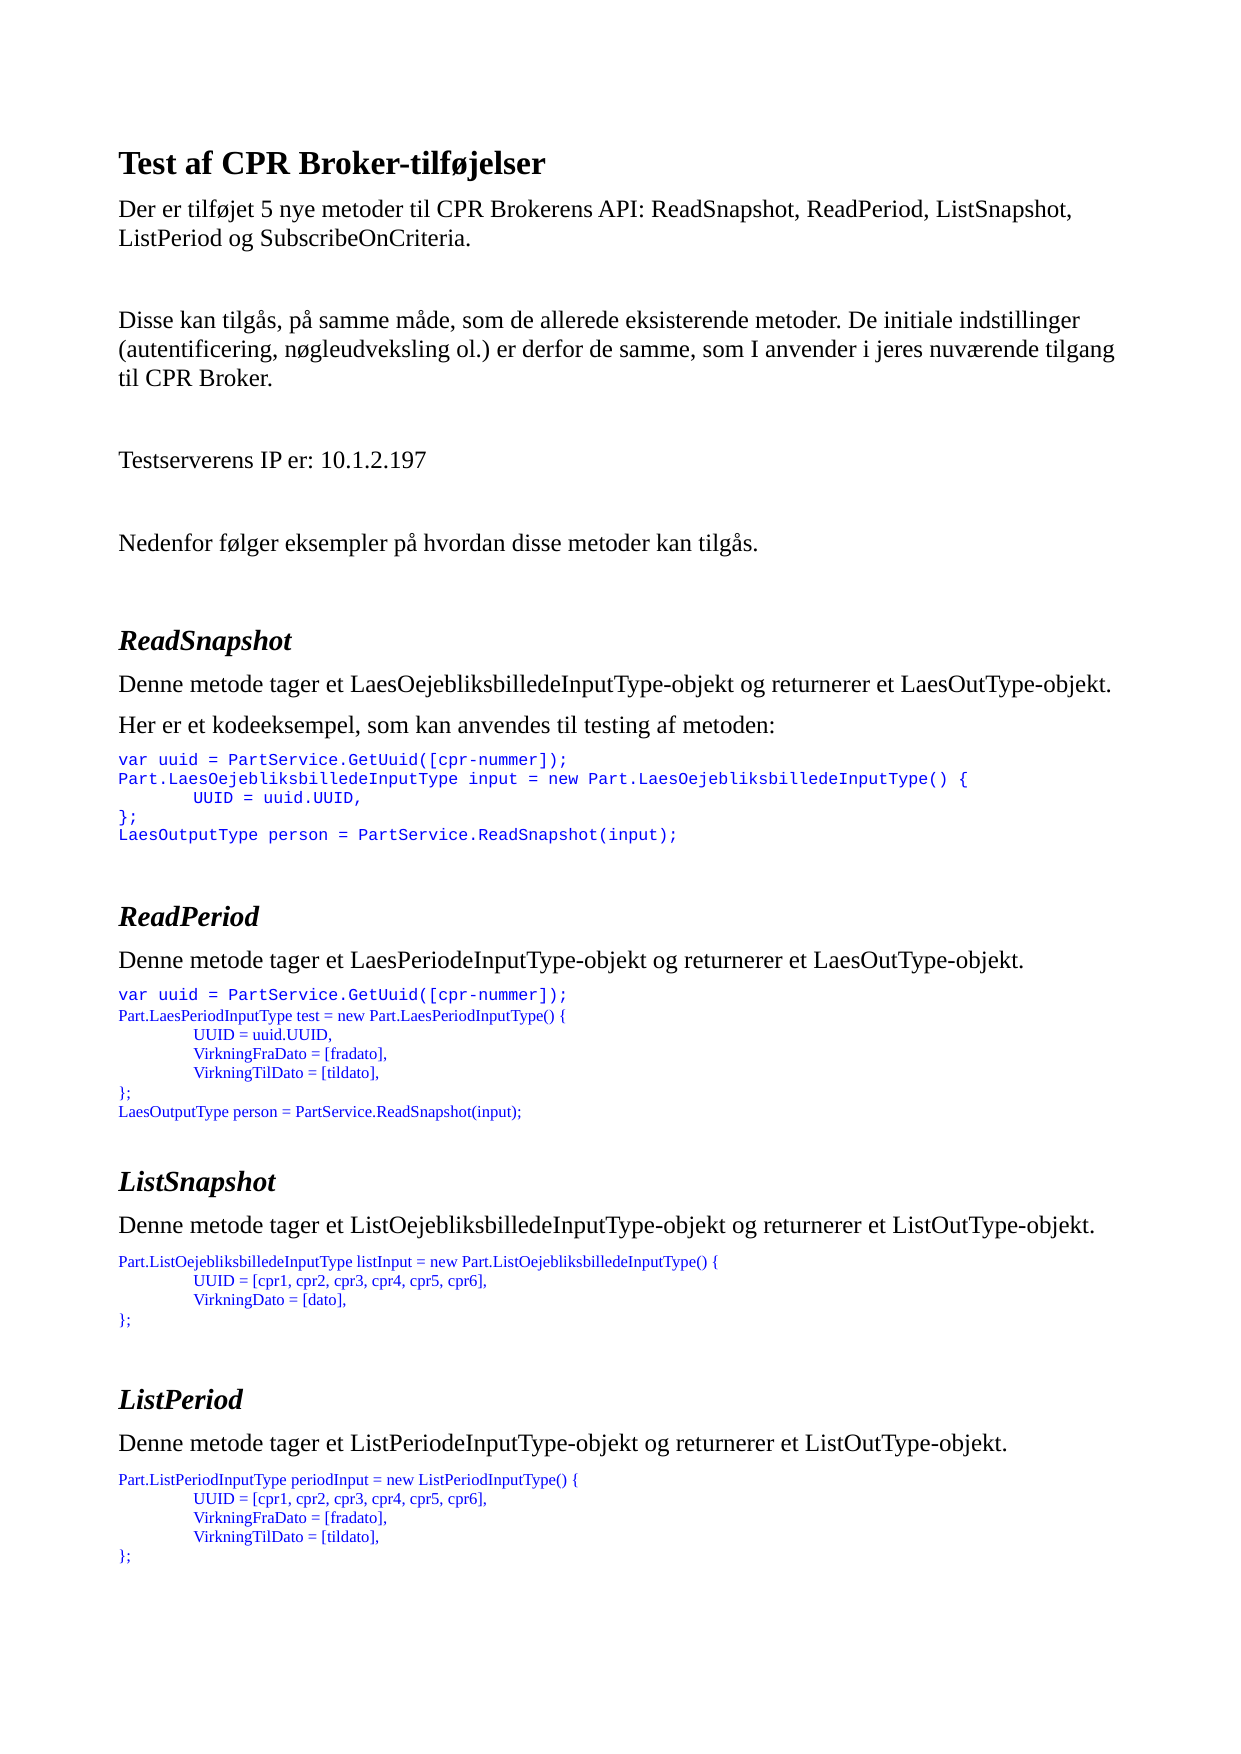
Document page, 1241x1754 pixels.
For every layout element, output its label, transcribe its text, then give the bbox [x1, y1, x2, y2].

text Part.LaesPeriodInputType test = new Part.LaesPeriodInputType() { [118, 1006, 1122, 1025]
text VirkningFraDato = [fradato], [118, 1508, 1122, 1527]
text LaesOutputType person = PartService.ReadSnapshot(input); [118, 1102, 1122, 1121]
subtitle ListSnapshot [118, 1164, 1122, 1198]
text }; [118, 1309, 1122, 1328]
text Der er tilføjet 5 nye metoder til CPR Brokerens API: ReadSnapshot, ReadPeriod, ListSnapshot, ListPeriod og SubscribeOnCriteria. [118, 194, 1122, 252]
text var uuid = PartService.GetUuid([cpr-nummer]); [118, 752, 1122, 770]
text Her er et kodeeksempel, som kan anvendes til testing af metoden: [118, 710, 1122, 739]
text }; [118, 808, 1122, 827]
text Part.ListPeriodInputType periodInput = new ListPeriodInputType() { [118, 1469, 1122, 1489]
subtitle ReadPeriod [118, 899, 1122, 933]
text Nedenfor følger eksempler på hvordan disse metoder kan tilgås. [118, 528, 1122, 557]
text VirkningFraDato = [fradato], [118, 1044, 1122, 1063]
subtitle ReadSnapshot [118, 623, 1122, 657]
text Denne metode tager et LaesOejebliksbilledeInputType-objekt og returnerer et LaesOutType-objekt. [118, 669, 1122, 698]
text Denne metode tager et ListOejebliksbilledeInputType-objekt og returnerer et ListOutType-objekt. [118, 1211, 1122, 1239]
text Testserverens IP er: 10.1.2.197 [118, 446, 1122, 474]
text VirkningTilDato = [tildato], [118, 1063, 1122, 1082]
text var uuid = PartService.GetUuid([cpr-nummer]); [118, 987, 1122, 1006]
subtitle Test af CPR Broker-tilføjelser [118, 143, 1122, 182]
text UUID = uuid.UUID, [118, 789, 1122, 808]
text LaesOutputType person = PartService.ReadSnapshot(input); [118, 827, 1122, 846]
text Part.ListOejebliksbilledeInputType listInput = new Part.ListOejebliksbilledeInputType() { [118, 1252, 1122, 1271]
text UUID = [cpr1, cpr2, cpr3, cpr4, cpr5, cpr6], [118, 1271, 1122, 1290]
text Part.LaesOejebliksbilledeInputType input = new Part.LaesOejebliksbilledeInputType() { [118, 770, 1122, 789]
text }; [118, 1082, 1122, 1102]
text }; [118, 1546, 1122, 1565]
text VirkningTilDato = [tildato], [118, 1527, 1122, 1546]
text Disse kan tilgås, på samme måde, som de allerede eksisterende metoder. De initiale indstillinger (autentificering, nøgleudveksling ol.) er derfor de samme, som I anvender i jeres nuværende tilgang til CPR Broker. [118, 306, 1122, 392]
text UUID = uuid.UUID, [118, 1025, 1122, 1044]
text VirkningDato = [dato], [118, 1290, 1122, 1309]
subtitle ListPeriod [118, 1382, 1122, 1416]
text Denne metode tager et ListPeriodeInputType-objekt og returnerer et ListOutType-objekt. [118, 1428, 1122, 1457]
text UUID = [cpr1, cpr2, cpr3, cpr4, cpr5, cpr6], [118, 1489, 1122, 1508]
text Denne metode tager et LaesPeriodeInputType-objekt og returnerer et LaesOutType-objekt. [118, 946, 1122, 974]
